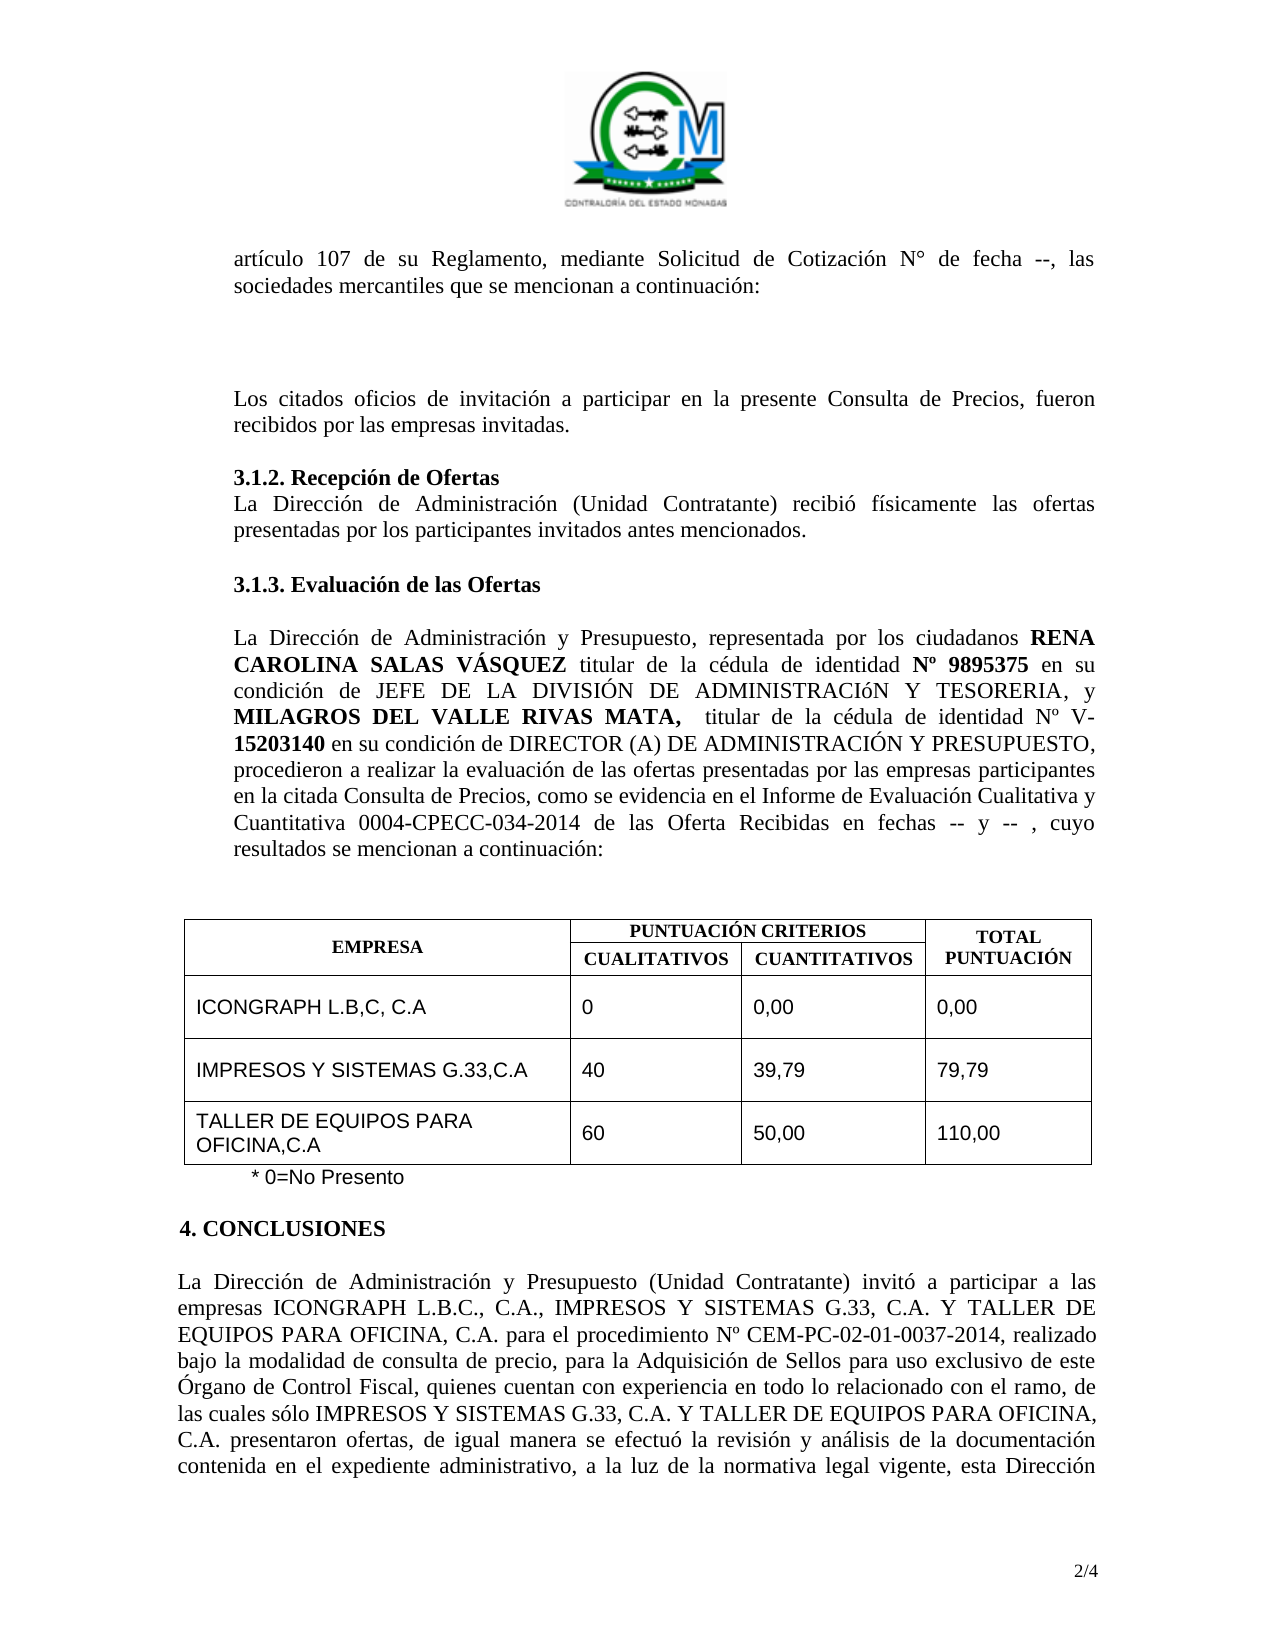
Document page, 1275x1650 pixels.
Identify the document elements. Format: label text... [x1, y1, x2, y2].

text artículo 107 de su Reglamento, mediante Solicitud de Cotización N° de fecha --, las sociedades mercantiles que se mencionan a continuación: [233, 245, 1094, 298]
text 4. CONCLUSIONES [179, 1215, 1095, 1242]
table_cell 0,00 [742, 976, 925, 1038]
text La Dirección de Administración y Presupuesto, representada por los ciudadanos RENA CAROLINA SALAS VÁSQUEZ titular de la cédula de identidad Nº 9895375 en su condición de JEFE DE LA DIVISIÓN DE ADMINISTRACIóN Y TESORERIA, y MILAGROS DEL VALLE RIVAS MATA, titular de la cédula de identidad Nº V- 15203140 en su condición de DIRECTOR (A) DE ADMINISTRACIÓN Y PRESUPUESTO, procedieron a realizar la evaluación de las ofertas presentadas por las empresas participantes en la citada Consulta de Precios, como se evidencia en el Informe de Evaluación Cualitativa y Cuantitativa 0004-CPECC-034-2014 de las Oferta Recibidas en fechas -- y -- , cuyo resultados se mencionan a continuación: [233, 624, 1095, 861]
table_cell IMPRESOS Y SISTEMAS G.33,C.A [185, 1039, 570, 1101]
table_cell 39,79 [742, 1039, 925, 1101]
table_cell TALLER DE EQUIPOS PARA OFICINA,C.A [185, 1102, 570, 1164]
table_cell 110,00 [926, 1102, 1091, 1164]
table_cell 50,00 [742, 1102, 925, 1164]
table_cell ICONGRAPH L.B,C, C.A [185, 976, 570, 1038]
table_cell 60 [571, 1102, 741, 1164]
text La Dirección de Administración (Unidad Contratante) recibió físicamente las ofertas presentadas por los participantes invitados antes mencionados. [233, 490, 1096, 543]
table_cell CUALITATIVOS [571, 943, 741, 974]
table_header PUNTUACIÓN CRITERIOS [571, 920, 925, 942]
table_cell 0,00 [926, 976, 1091, 1038]
table_header EMPRESA [185, 920, 570, 974]
table_header TOTAL PUNTUACIÓN [926, 920, 1091, 974]
text La Dirección de Administración y Presupuesto (Unidad Contratante) invitó a participar a las empresas ICONGRAPH L.B.C., C.A., IMPRESOS Y SISTEMAS G.33, C.A. Y TALLER DE EQUIPOS PARA OFICINA, C.A. para el procedimiento Nº CEM-PC-02-01-0037-2014, realizado bajo la modalidad de consulta de precio, para la Adquisición de Sellos para uso exclusivo de este Órgano de Control Fiscal, quienes cuentan con experiencia en todo lo relacionado con el ramo, de las cuales sólo IMPRESOS Y SISTEMAS G.33, C.A. Y TALLER DE EQUIPOS PARA OFICINA, C.A. presentaron ofertas, de igual manera se efectuó la revisión y análisis de la documentación contenida en el expediente administrativo, a la luz de la normativa legal vigente, esta Dirección [177, 1268, 1098, 1479]
text 3.1.2. Recepción de Ofertas [233, 464, 1096, 490]
text Los citados oficios de invitación a participar en la presente Consulta de Precios, fueron recibidos por las empresas invitadas. [233, 385, 1096, 437]
table_cell 79,79 [926, 1039, 1091, 1101]
text 3.1.3. Evaluación de las Ofertas [233, 572, 1095, 598]
text * 0=No Presento [251, 1165, 1098, 1189]
table_cell 40 [571, 1039, 741, 1101]
table_cell CUANTITATIVOS [742, 943, 925, 974]
table_cell 0 [571, 976, 741, 1038]
picture [562, 69, 730, 210]
